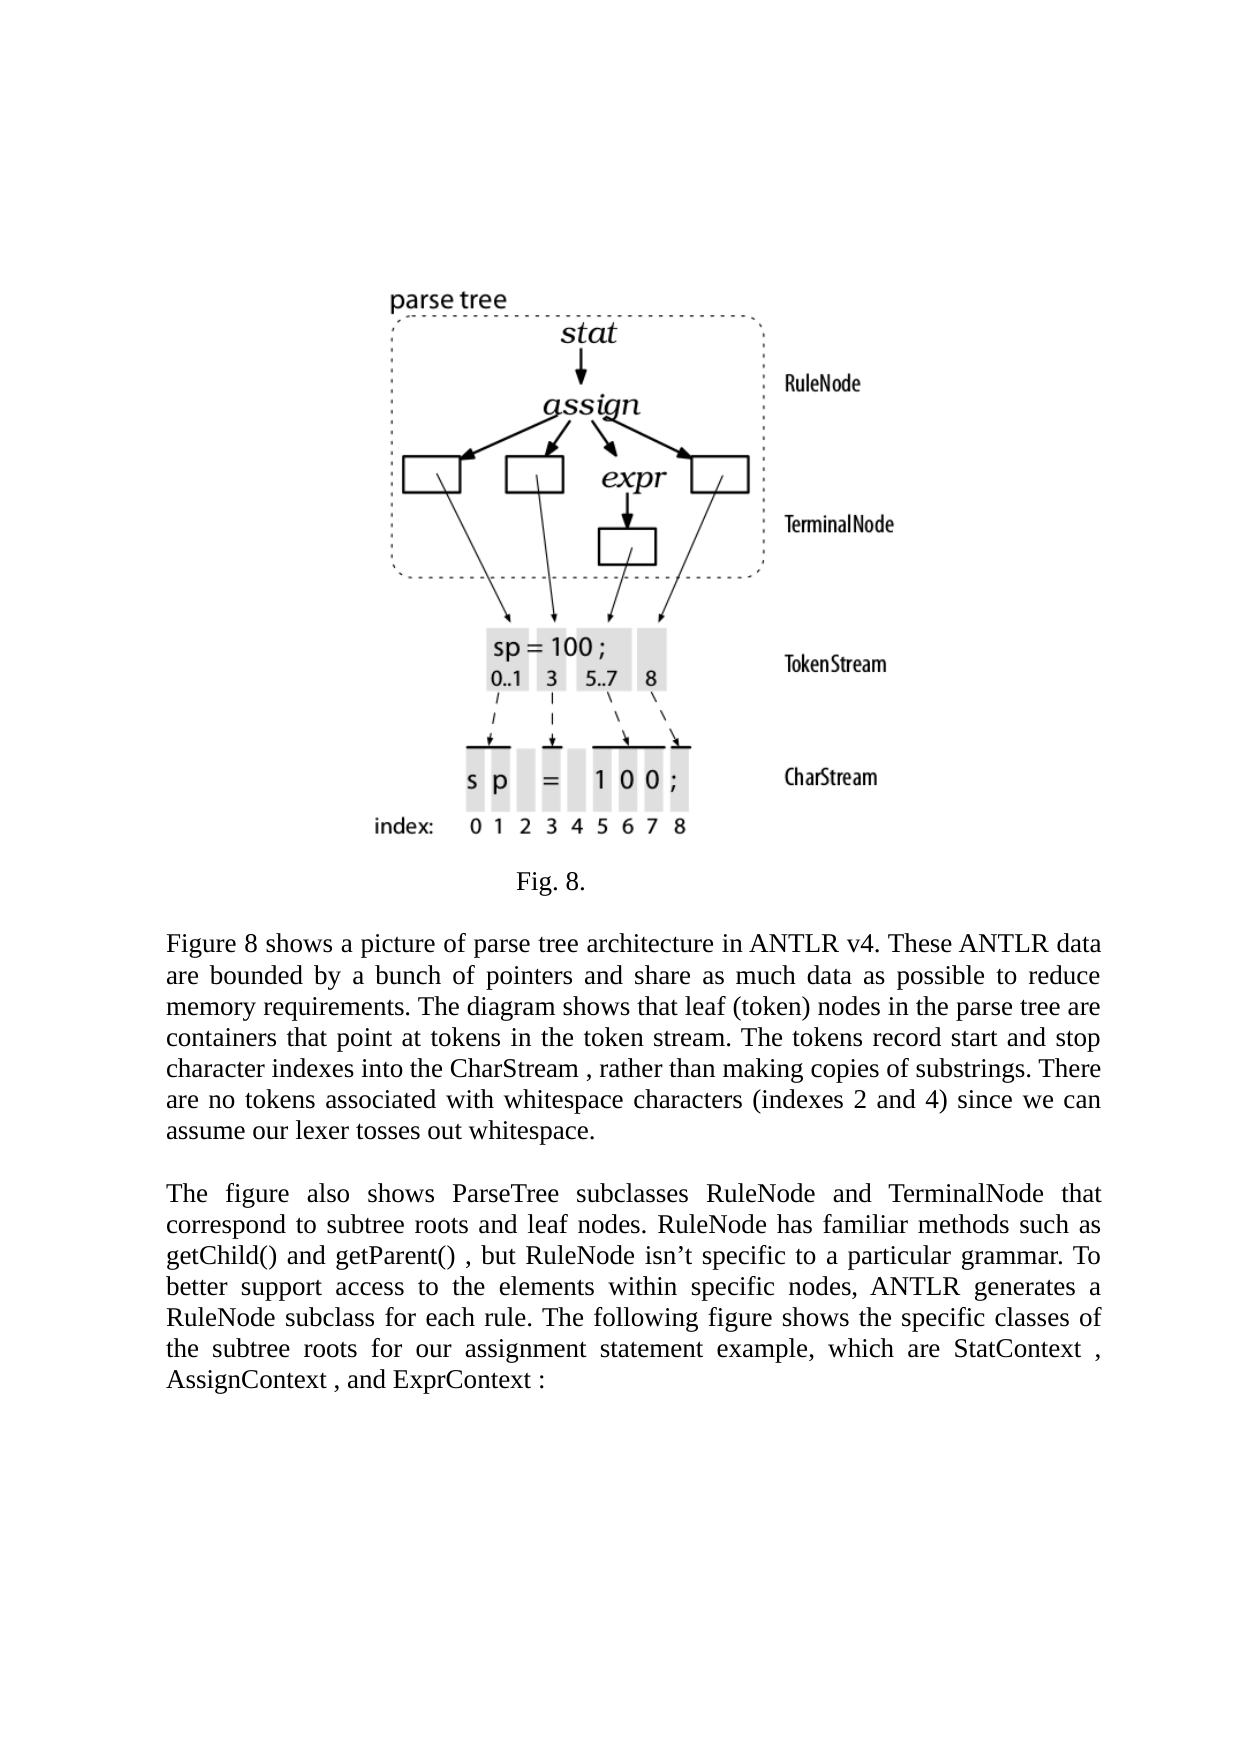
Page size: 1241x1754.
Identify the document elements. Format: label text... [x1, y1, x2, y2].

picture [175, 253, 1112, 866]
text The figure also shows ParseTree subclasses RuleNode and TerminalNode that correspond to subtree roots and leaf nodes. RuleNode has familiar methods such as getChild() and getParent() , but RuleNode isn’t specific to a particular grammar. To better support access to the elements within specific nodes, ANTLR generates a RuleNode subclass for each rule. The following figure shows the specific classes of the subtree roots for our assignment statement example, which are StatContext , AssignContext , and ExprContext : [166, 1177, 1103, 1395]
text Figure 8 shows a picture of parse tree architecture in ANTLR v4. These ANTLR data are bounded by a bunch of pointers and share as much data as possible to reduce memory requirements. The diagram shows that leaf (token) nodes in the parse tree are containers that point at tokens in the token stream. The tokens record start and stop character indexes into the CharStream , rather than making copies of substrings. There are no tokens associated with whitespace characters (indexes 2 and 4) since we can assume our lexer tosses out whitespace. [166, 928, 1103, 1146]
text Fig. 8. [166, 253, 1103, 896]
